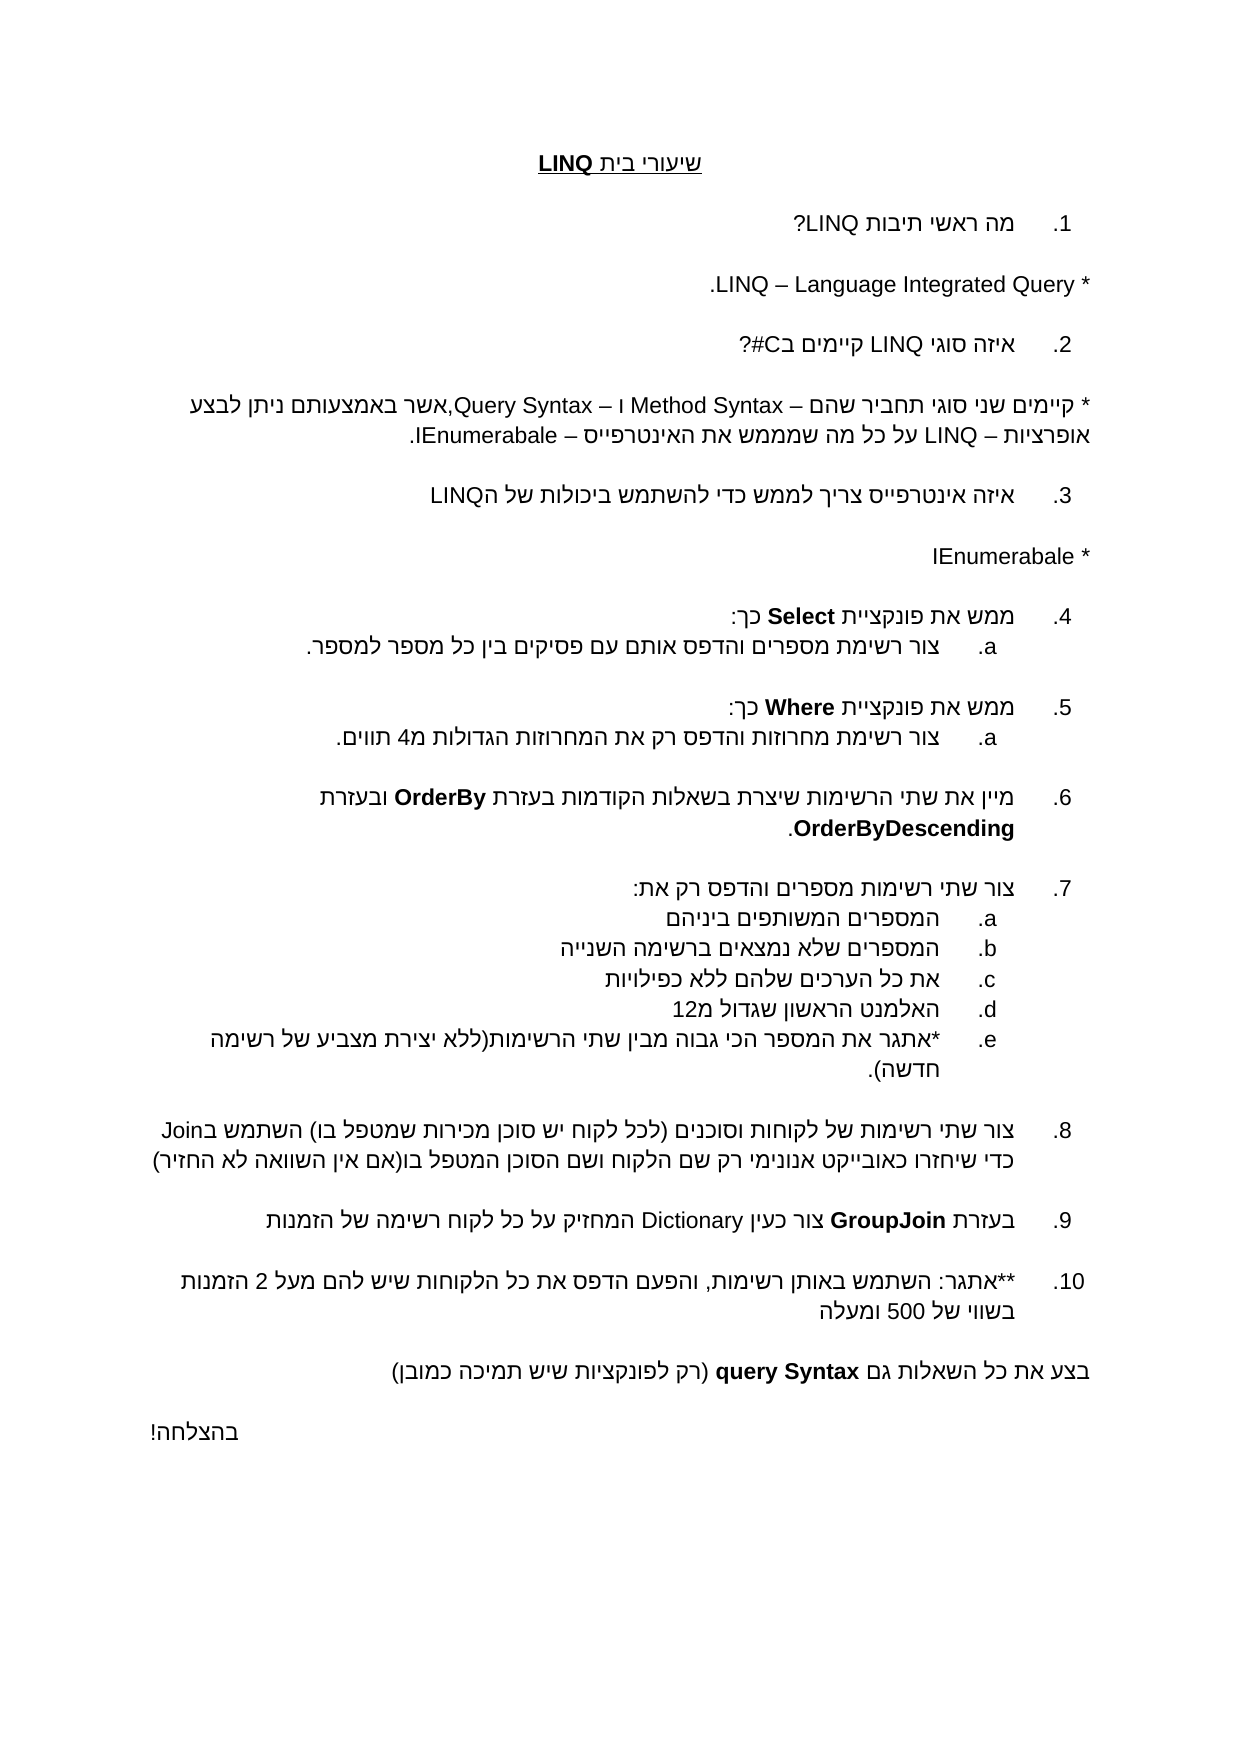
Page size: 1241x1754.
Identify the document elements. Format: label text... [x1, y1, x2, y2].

list איזה סוגי LINQ קיימים בC#? [150, 331, 1053, 358]
list צור שתי רשימות של לקוחות וסוכנים (לכל לקוח יש סוכן מכירות שמטפל בו) השתמש בJoin כדי שיחזרו כאובייקט אנונימי רק שם הלקוח ושם הסוכן המטפל בו(אם אין השוואה לא החזיר) [150, 1117, 1053, 1173]
list האלמנט הראשון שגדול מ12 [150, 996, 978, 1022]
list המספרים שלא נמצאים ברשימה השנייה [150, 935, 978, 962]
list המספרים המשותפים ביניהם [150, 905, 978, 932]
text בצע את כל השאלות גם query Syntax (רק לפונקציות שיש תמיכה כמובן) [150, 1358, 1090, 1385]
list ממש את פונקציית Where כך: [150, 694, 1053, 720]
list איזה אינטרפייס צריך לממש כדי להשתמש ביכולות של הLINQ [150, 482, 1053, 509]
list צור רשימת מספרים והדפס אותם עם פסיקים בין כל מספר למספר. [150, 633, 978, 660]
text * קיימים שני סוגי תחביר שהם – Method Syntax ו – Query Syntax,אשר באמצעותם ניתן לבצע אופרציות – LINQ על כל מה שמממש את האינטרפייס – IEnumerabale. [150, 392, 1090, 448]
list מה ראשי תיבות LINQ? [150, 210, 1053, 237]
list את כל הערכים שלהם ללא כפילויות [150, 966, 978, 992]
text בהצלחה! [150, 1419, 1090, 1445]
text * LINQ – Language Integrated Query. [150, 271, 1090, 297]
list ממש את פונקציית Select כך: [150, 603, 1053, 629]
list בעזרת GroupJoin צור כעין Dictionary המחזיק על כל לקוח רשימה של הזמנות [150, 1207, 1053, 1234]
list **אתגר: השתמש באותן רשימות, והפעם הדפס את כל הלקוחות שיש להם מעל 2 הזמנות בשווי של 500 ומעלה [150, 1268, 1053, 1324]
text שיעורי בית LINQ [150, 150, 1090, 176]
list מיין את שתי הרשימות שיצרת בשאלות הקודמות בעזרת OrderBy ובעזרת OrderByDescending. [150, 784, 1053, 841]
list צור רשימת מחרוזות והדפס רק את המחרוזות הגדולות מ4 תווים. [150, 724, 978, 750]
list צור שתי רשימות מספרים והדפס רק את: [150, 875, 1053, 901]
text * IEnumerabale [150, 543, 1090, 569]
list *אתגר את המספר הכי גבוה מבין שתי הרשימות(ללא יצירת מצביע של רשימה חדשה). [150, 1026, 978, 1083]
